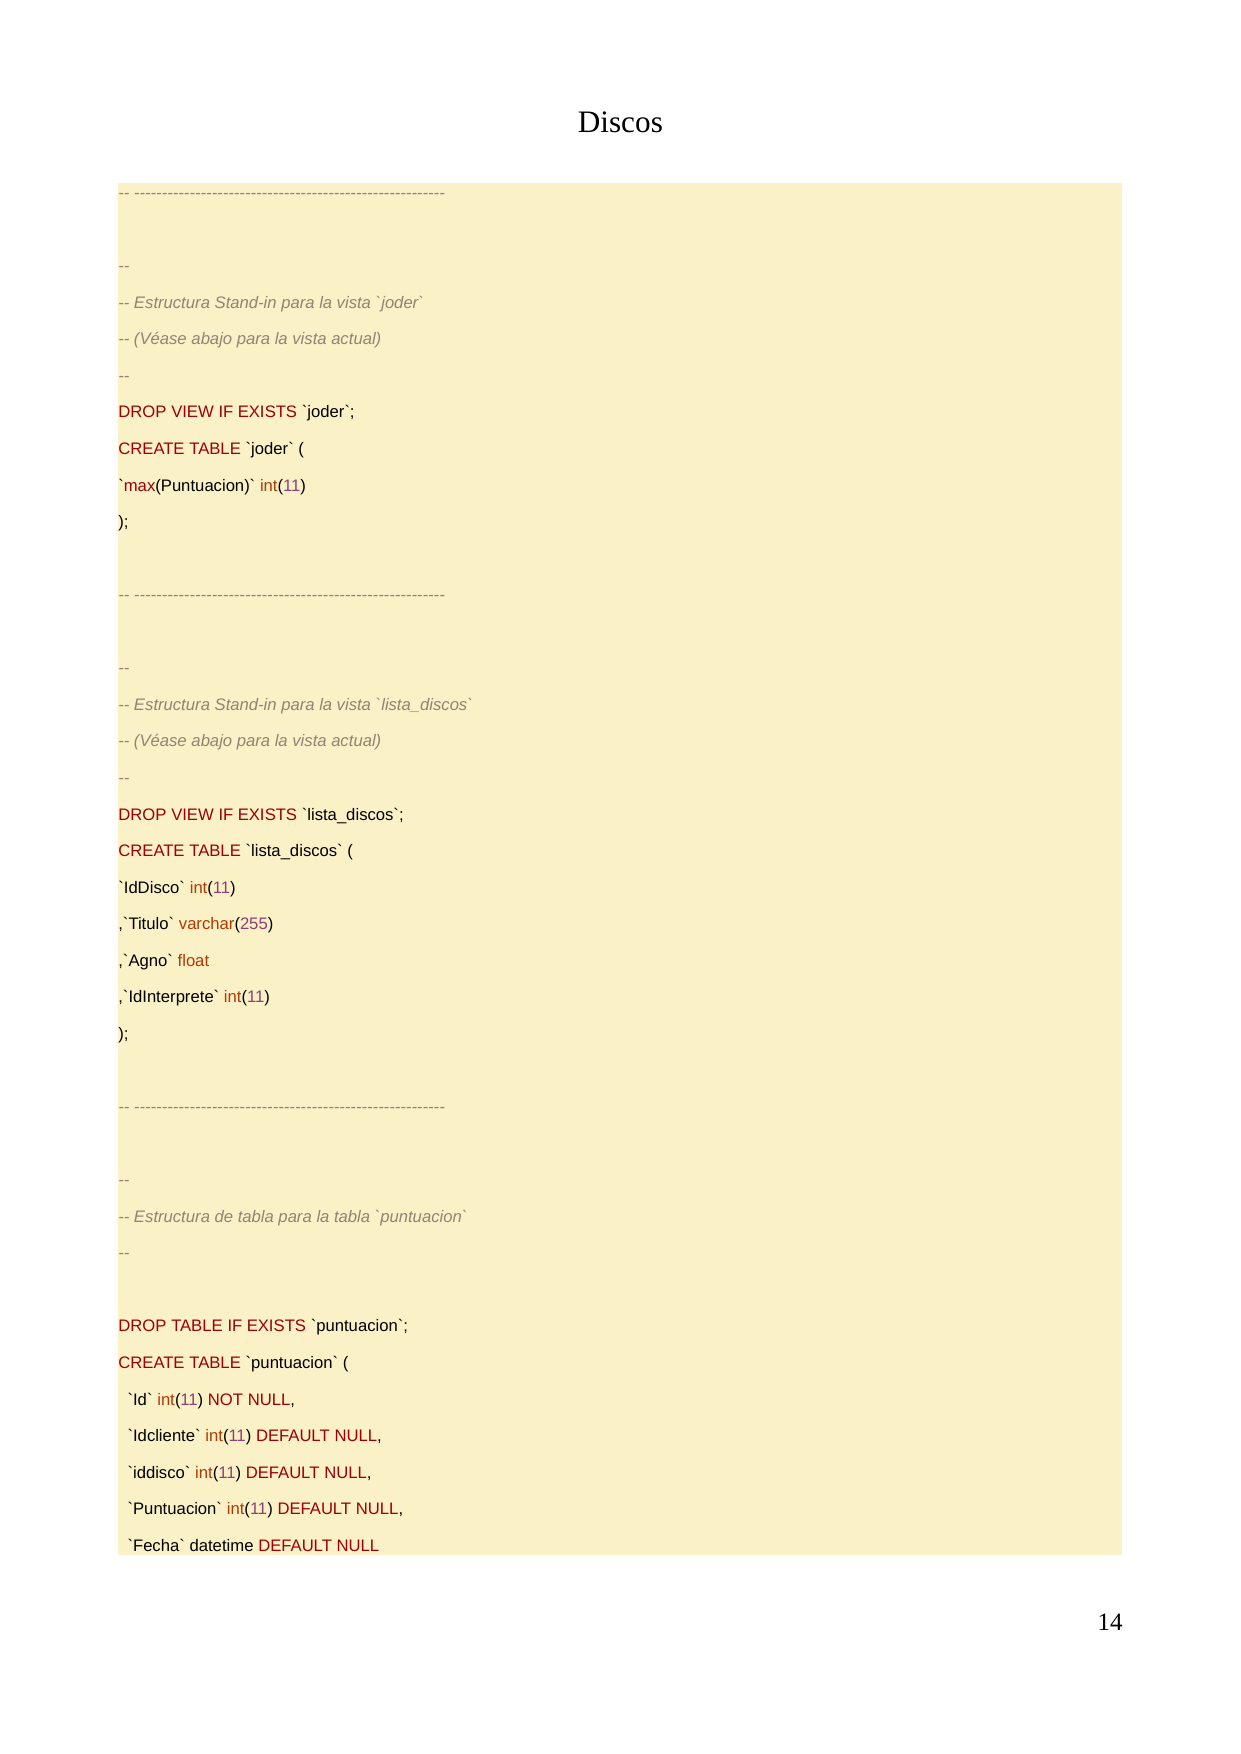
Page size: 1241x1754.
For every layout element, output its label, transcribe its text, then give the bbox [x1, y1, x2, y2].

text -- Estructura Stand-in para la vista `lista_discos` [118, 695, 1122, 714]
text DROP VIEW IF EXISTS `joder`; [118, 402, 1122, 421]
text `max(Puntuacion)` int(11) [118, 475, 1122, 494]
text -- [118, 658, 1122, 677]
text -- (Véase abajo para la vista actual) [118, 731, 1122, 750]
text CREATE TABLE `puntuacion` ( [118, 1353, 1122, 1372]
text -- Estructura Stand-in para la vista `joder` [118, 292, 1122, 312]
text CREATE TABLE `joder` ( [118, 439, 1122, 458]
text `Id` int(11) NOT NULL, [118, 1389, 1122, 1408]
text `IdDisco` int(11) [118, 877, 1122, 897]
text -- -------------------------------------------------------- [118, 183, 1122, 202]
text -- (Véase abajo para la vista actual) [118, 329, 1122, 348]
text -- -------------------------------------------------------- [118, 585, 1122, 604]
text DROP VIEW IF EXISTS `lista_discos`; [118, 804, 1122, 823]
text ); [118, 1024, 1122, 1043]
text `Fecha` datetime DEFAULT NULL [118, 1536, 1122, 1555]
text CREATE TABLE `lista_discos` ( [118, 841, 1122, 860]
text `Idcliente` int(11) DEFAULT NULL, [118, 1426, 1122, 1445]
text `Puntuacion` int(11) DEFAULT NULL, [118, 1499, 1122, 1518]
text -- [118, 366, 1122, 385]
text ); [118, 512, 1122, 531]
text -- [118, 1243, 1122, 1262]
text ,`Agno` float [118, 951, 1122, 970]
text -- [118, 768, 1122, 787]
text -- Estructura de tabla para la tabla `puntuacion` [118, 1207, 1122, 1226]
text -- [118, 1170, 1122, 1189]
text ,`IdInterprete` int(11) [118, 987, 1122, 1006]
text -- -------------------------------------------------------- [118, 1097, 1122, 1116]
text -- [118, 256, 1122, 275]
text DROP TABLE IF EXISTS `puntuacion`; [118, 1316, 1122, 1335]
text `iddisco` int(11) DEFAULT NULL, [118, 1462, 1122, 1482]
text ,`Titulo` varchar(255) [118, 914, 1122, 933]
